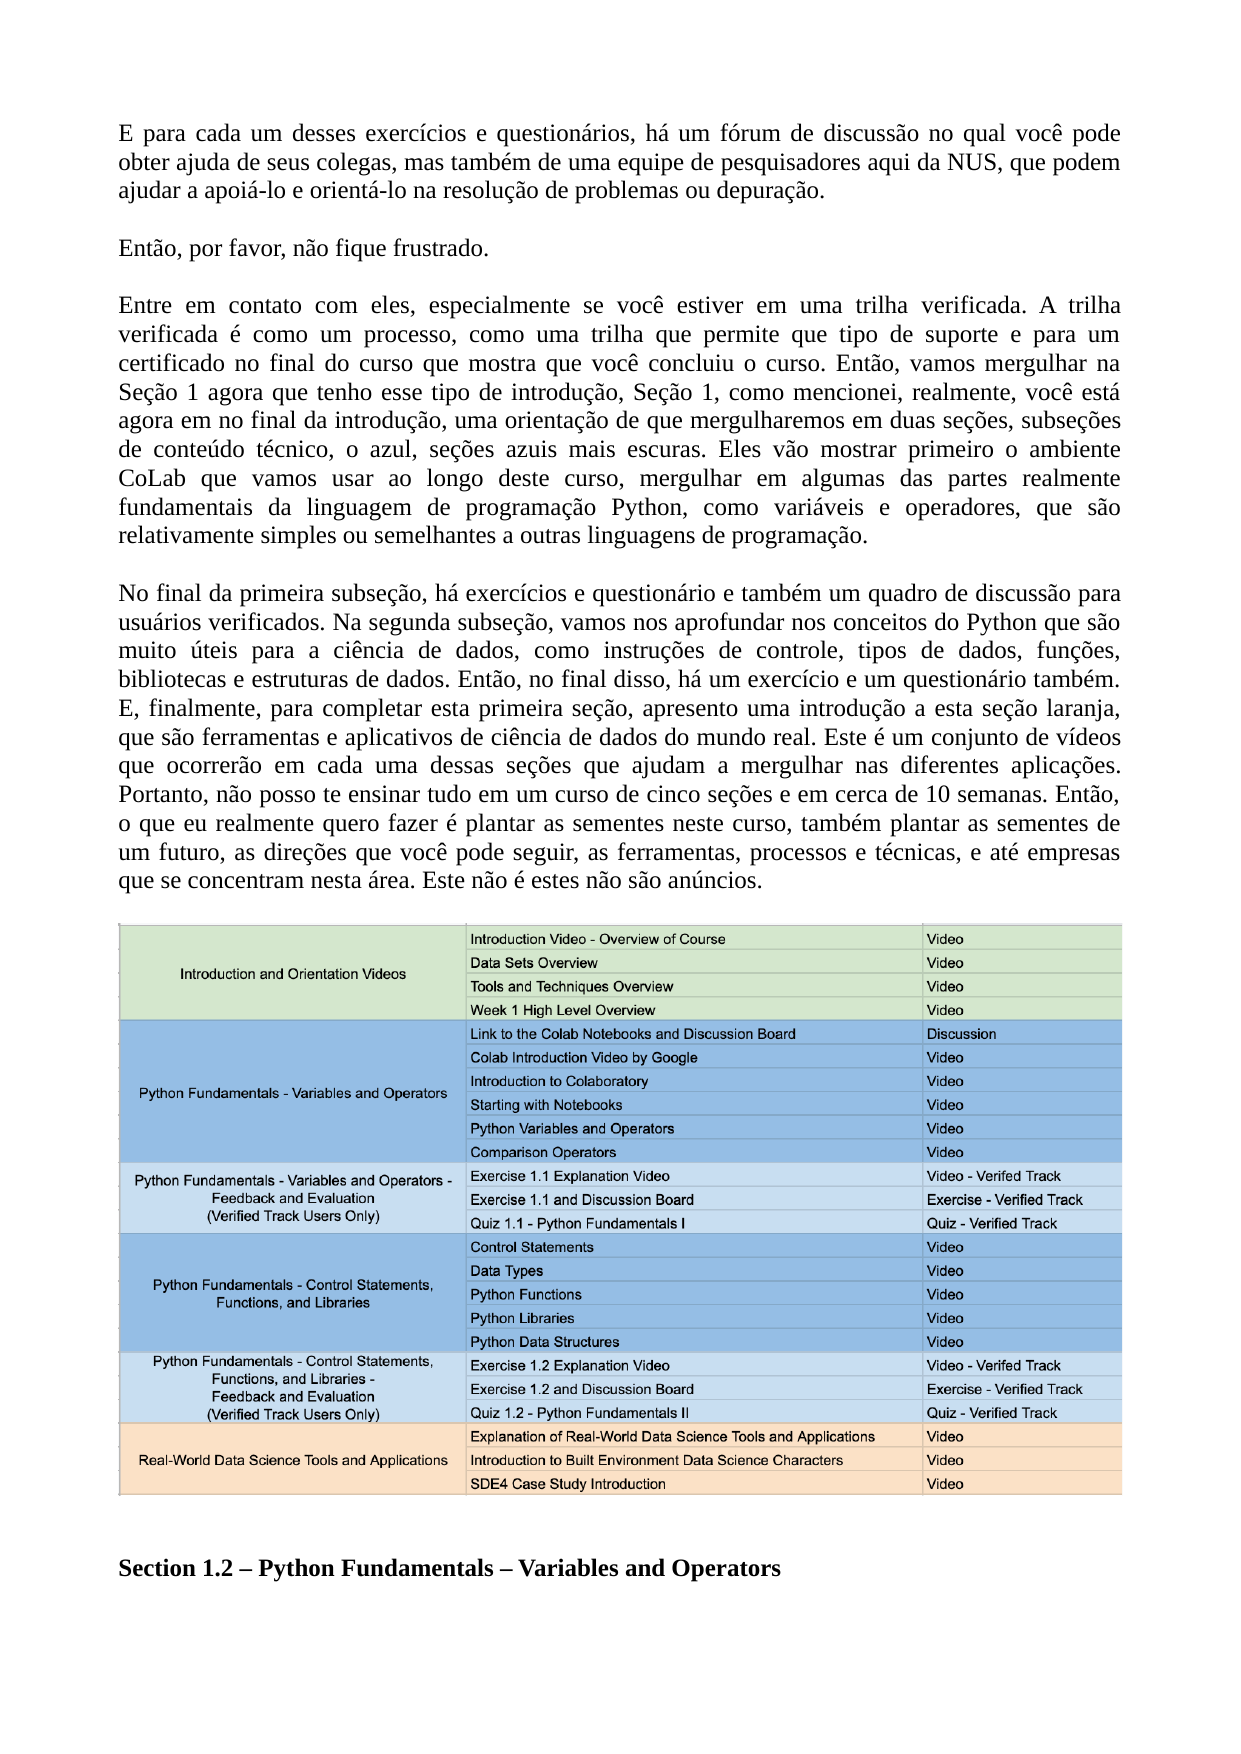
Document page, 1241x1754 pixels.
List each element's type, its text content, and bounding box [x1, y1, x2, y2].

text E para cada um desses exercícios e questionários, há um fórum de discussão no qual você pode obter ajuda de seus colegas, mas também de uma equipe de pesquisadores aqui da NUS, que podem ajudar a apoiá-lo e orientá-lo na resolução de problemas ou depuração. [118, 118, 1122, 204]
text Então, por favor, não fique frustrado. [118, 233, 1122, 262]
text Entre em contato com eles, especialmente se você estiver em uma trilha verificada. A trilha verificada é como um processo, como uma trilha que permite que tipo de suporte e para um certificado no final do curso que mostra que você concluiu o curso. Então, vamos mergulhar na Seção 1 agora que tenho esse tipo de introdução, Seção 1, como mencionei, realmente, você está agora em no final da introdução, uma orientação de que mergulharemos em duas seções, subseções de conteúdo técnico, o azul, seções azuis mais escuras. Eles vão mostrar primeiro o ambiente CoLab que vamos usar ao longo deste curso, mergulhar em algumas das partes realmente fundamentais da linguagem de programação Python, como variáveis e operadores, que são relativamente simples ou semelhantes a outras linguagens de programação. [118, 291, 1122, 549]
text Section 1.2 – Python Fundamentals – Variables and Operators [118, 1553, 1122, 1582]
picture [118, 923, 1123, 1496]
text No final da primeira subseção, há exercícios e questionário e também um quadro de discussão para usuários verificados. Na segunda subseção, vamos nos aprofundar nos conceitos do Python que são muito úteis para a ciência de dados, como instruções de controle, tipos de dados, funções, bibliotecas e estruturas de dados. Então, no final disso, há um exercício e um questionário também. E, finalmente, para completar esta primeira seção, apresento uma introdução a esta seção laranja, que são ferramentas e aplicativos de ciência de dados do mundo real. Este é um conjunto de vídeos que ocorrerão em cada uma dessas seções que ajudam a mergulhar nas diferentes aplicações. Portanto, não posso te ensinar tudo em um curso de cinco seções e em cerca de 10 semanas. Então, o que eu realmente quero fazer é plantar as sementes neste curso, também plantar as sementes de um futuro, as direções que você pode seguir, as ferramentas, processos e técnicas, e até empresas que se concentram nesta área. Este não é estes não são anúncios. [118, 578, 1122, 894]
